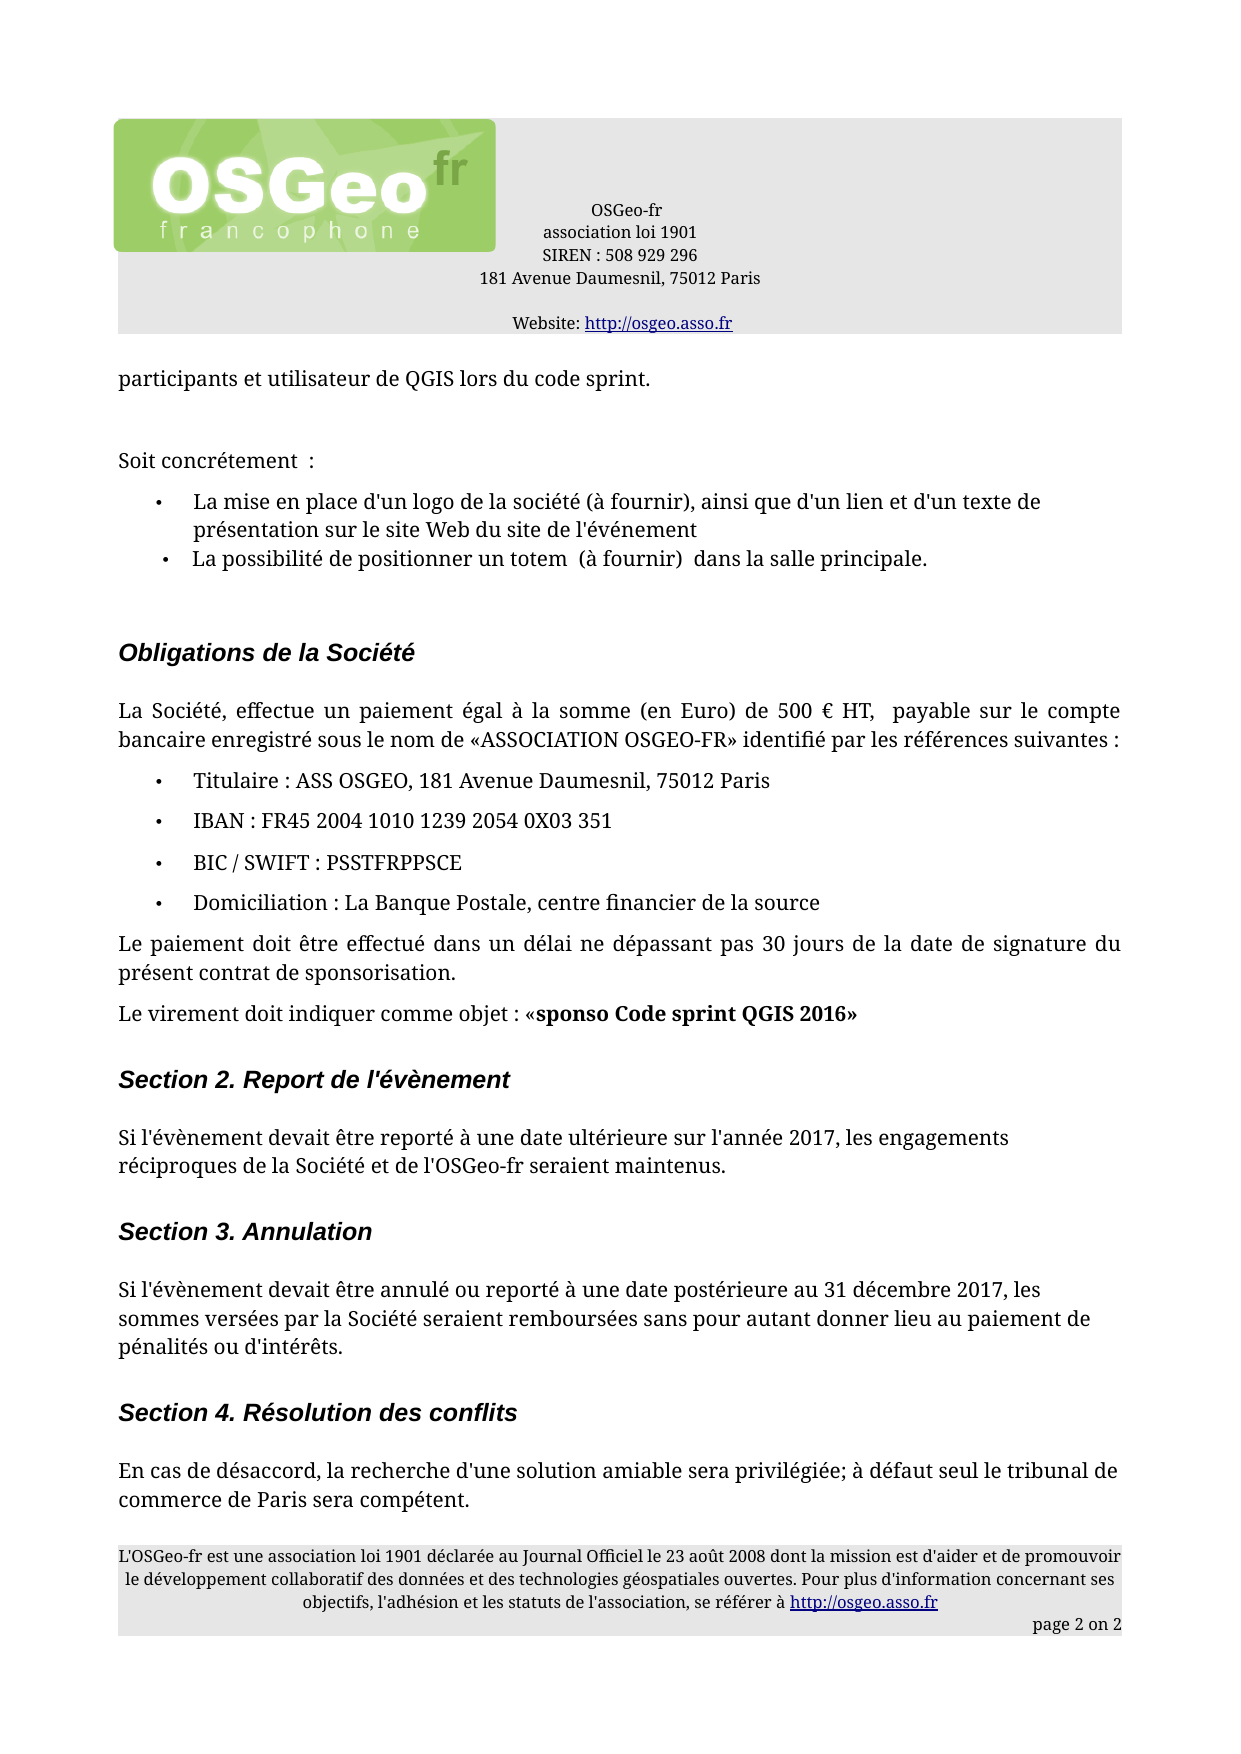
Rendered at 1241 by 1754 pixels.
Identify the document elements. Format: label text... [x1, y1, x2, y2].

subtitle Section 2. Report de l'évènement [118, 1065, 1122, 1093]
text La Société, effectue un paiement égal à la somme (en Euro) de 500 € HT, payable sur le compte bancaire enregistré sous le nom de «ASSOCIATION OSGEO-FR» identifié par les références suivantes : [118, 696, 1122, 753]
list IBAN : FR45 2004 1010 1239 2054 0X03 351 [156, 807, 1122, 835]
subtitle Obligations de la Société [118, 638, 1122, 667]
subtitle Section 3. Annulation [118, 1217, 1122, 1246]
text participants et utilisateur de QGIS lors du code sprint. [118, 364, 1122, 392]
list BIC / SWIFT : PSSTFRPPSCE [156, 848, 1122, 876]
list Domiciliation : La Banque Postale, centre financier de la source [156, 888, 1122, 917]
text Le paiement doit être effectué dans un délai ne dépassant pas 30 jours de la date de signature du présent contrat de sponsorisation. [118, 929, 1122, 986]
picture [113, 119, 496, 252]
text Le virement doit indiquer comme objet : «sponso Code sprint QGIS 2016» [118, 999, 1122, 1027]
text Soit concrétement : [118, 446, 1122, 474]
text Si l'évènement devait être reporté à une date ultérieure sur l'année 2017, les engagements réciproques de la Société et de l'OSGeo-fr seraient maintenus. [118, 1123, 1122, 1180]
text En cas de désaccord, la recherche d'une solution amiable sera privilégiée; à défaut seul le tribunal de commerce de Paris sera compétent. [118, 1457, 1122, 1513]
list La mise en place d'un logo de la société (à fournir), ainsi que d'un lien et d'un texte de présentation sur le site Web du site de l'événement [156, 487, 1122, 544]
list Titulaire : ASS OSGEO, 181 Avenue Daumesnil, 75012 Paris [156, 766, 1122, 794]
list La possibilité de positionner un totem (à fournir) dans la salle principale. [162, 544, 1122, 572]
text Si l'évènement devait être annulé ou reporté à une date postérieure au 31 décembre 2017, les sommes versées par la Société seraient remboursées sans pour autant donner lieu au paiement de pénalités ou d'intérêts. [118, 1276, 1122, 1361]
subtitle Section 4. Résolution des conflits [118, 1398, 1122, 1427]
